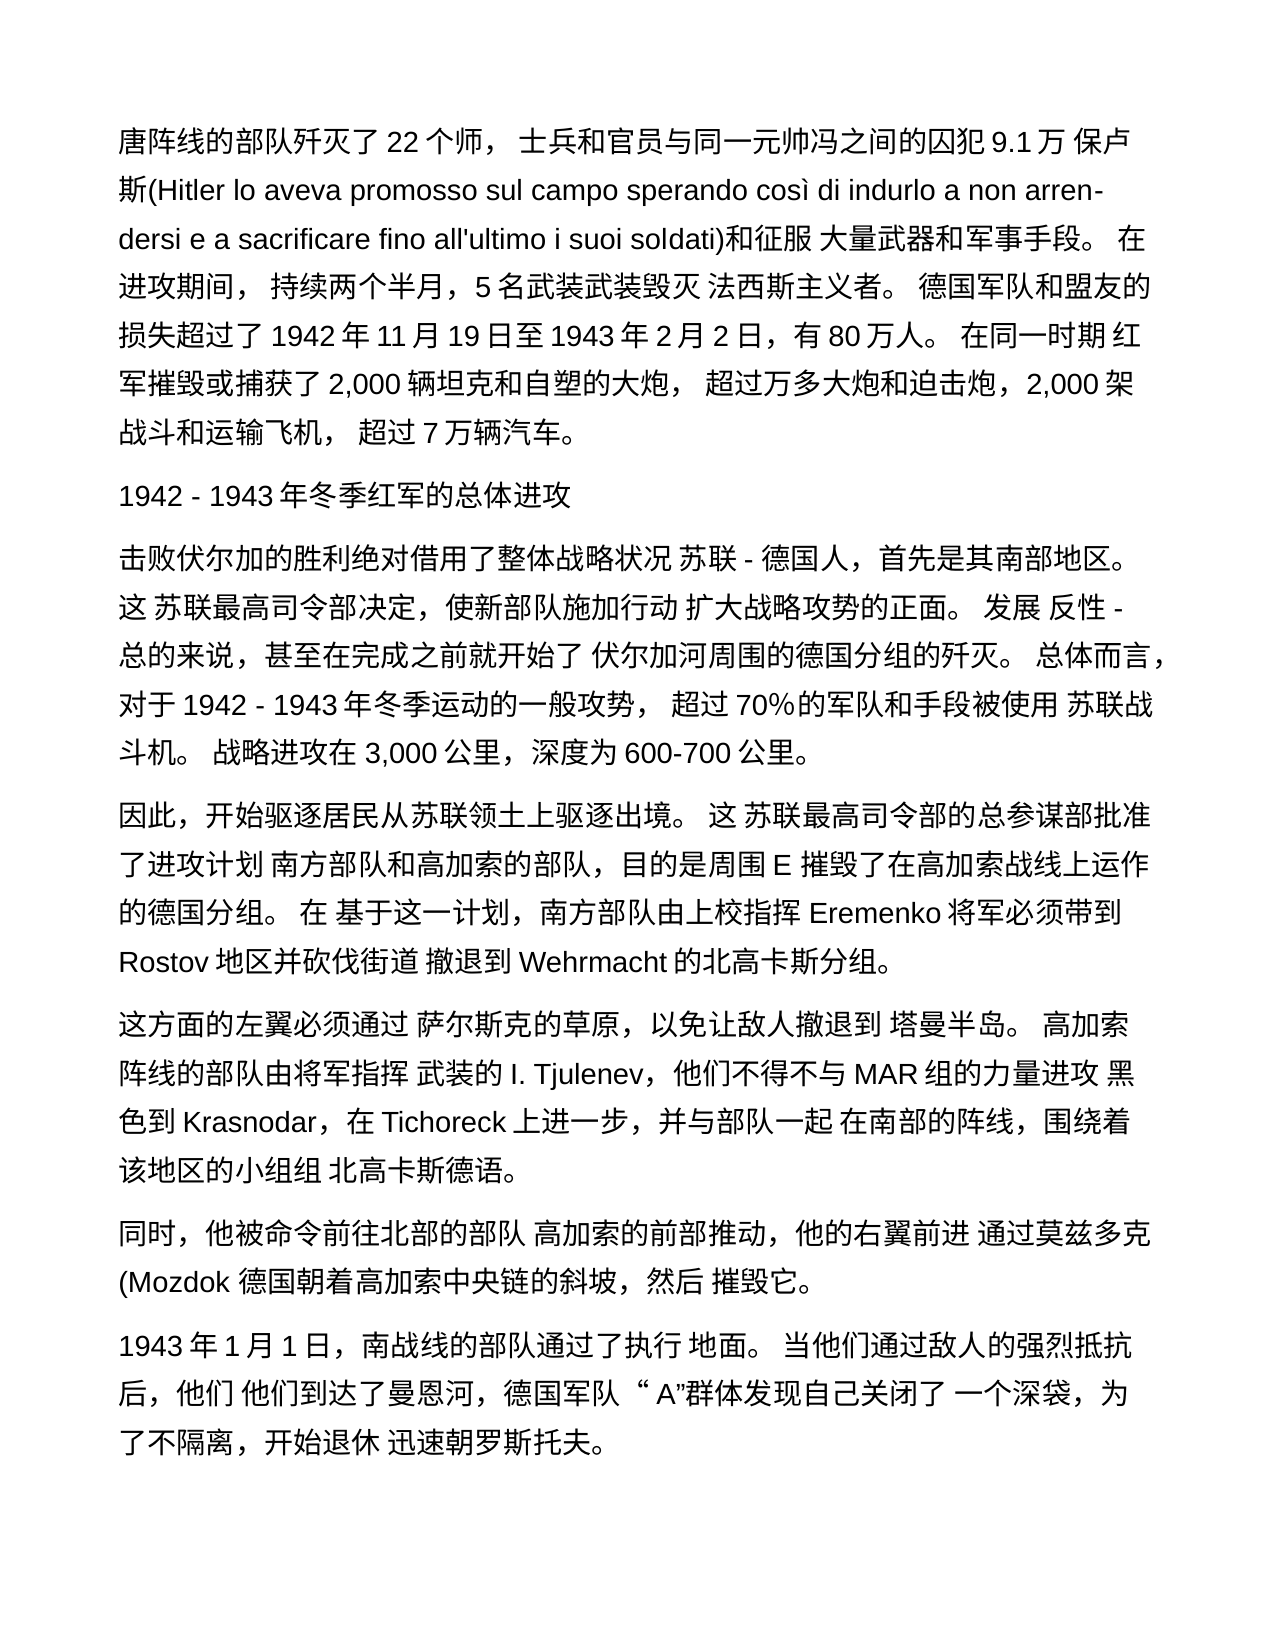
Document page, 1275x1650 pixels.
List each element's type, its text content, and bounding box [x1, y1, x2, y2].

text 1942 - 1943年冬季红军的总体进攻 [118, 472, 1157, 515]
text 击败伏尔加的胜利绝对借用了整体战略状况 苏联 - 德国人，首先是其南部地区。 这 苏联最高司令部决定，使新部队施加行动 扩大战略攻势的正面。 发展 反性 - 总的来说，甚至在完成之前就开始了 伏尔加河周围的德国分组的歼灭。 总体而言，对于1942 - 1943年冬季运动的一般攻势， 超过70％的军队和手段被使用 苏联战斗机。 战略进攻在 3,000公里，深度为600-700公里。 [118, 536, 1157, 772]
text 1943年1月1日，南战线的部队通过了执行 地面。 当他们通过敌人的强烈抵抗后，他们 他们到达了曼恩河，德国军队“ A”群体发现自己关闭了 一个深袋，为了不隔离，开始退休 迅速朝罗斯托夫。 [118, 1322, 1157, 1461]
text 同时，他被命令前往北部的部队 高加索的前部推动，他的右翼前进 通过莫兹多克(Mozdok 德国朝着高加索中央链的斜坡，然后 摧毁它。 [118, 1210, 1157, 1301]
text 唐阵线的部队歼灭了22个师， 士兵和官员与同一元帅冯之间的囚犯9.1万 保卢斯(Hitler lo aveva promosso sul campo sperando così di indurlo a non arren­dersi e a sacrificare fino all'ultimo i suoi sol­dati)和征服 大量武器和军事手段。 在进攻期间， 持续两个半月，5名武装武装毁灭 法西斯主义者。 德国军队和盟友的损失超过了 1942年11月19日至1943年2月2日，有80万人。 在同一时期 红军摧毁或捕获了2,000辆坦克和自塑的大炮， 超过万多大炮和迫击炮，2,000架战斗和运输飞机， 超过7万辆汽车。 [118, 118, 1157, 452]
text 因此，开始驱逐居民从苏联领土上驱逐出境。 这 苏联最高司令部的总参谋部批准了进攻计划 南方部队和高加索的部队，目的是周围E 摧毁了在高加索战线上运作的德国分组。 在 基于这一计划，南方部队由上校指挥 Eremenko将军必须带到Rostov地区并砍伐街道 撤退到Wehrmacht的北高卡斯分组。 [118, 793, 1157, 981]
text 这方面的左翼必须通过 萨尔斯克的草原，以免让敌人撤退到 塔曼半岛。 高加索阵线的部队由将军指挥 武装的I. Tjulenev，他们不得不与MAR组的力量进攻 黑色到Krasnodar，在Tichoreck上进一步，并与部队一起 在南部的阵线，围绕着该地区的小组组 北高卡斯德语。 [118, 1002, 1157, 1189]
